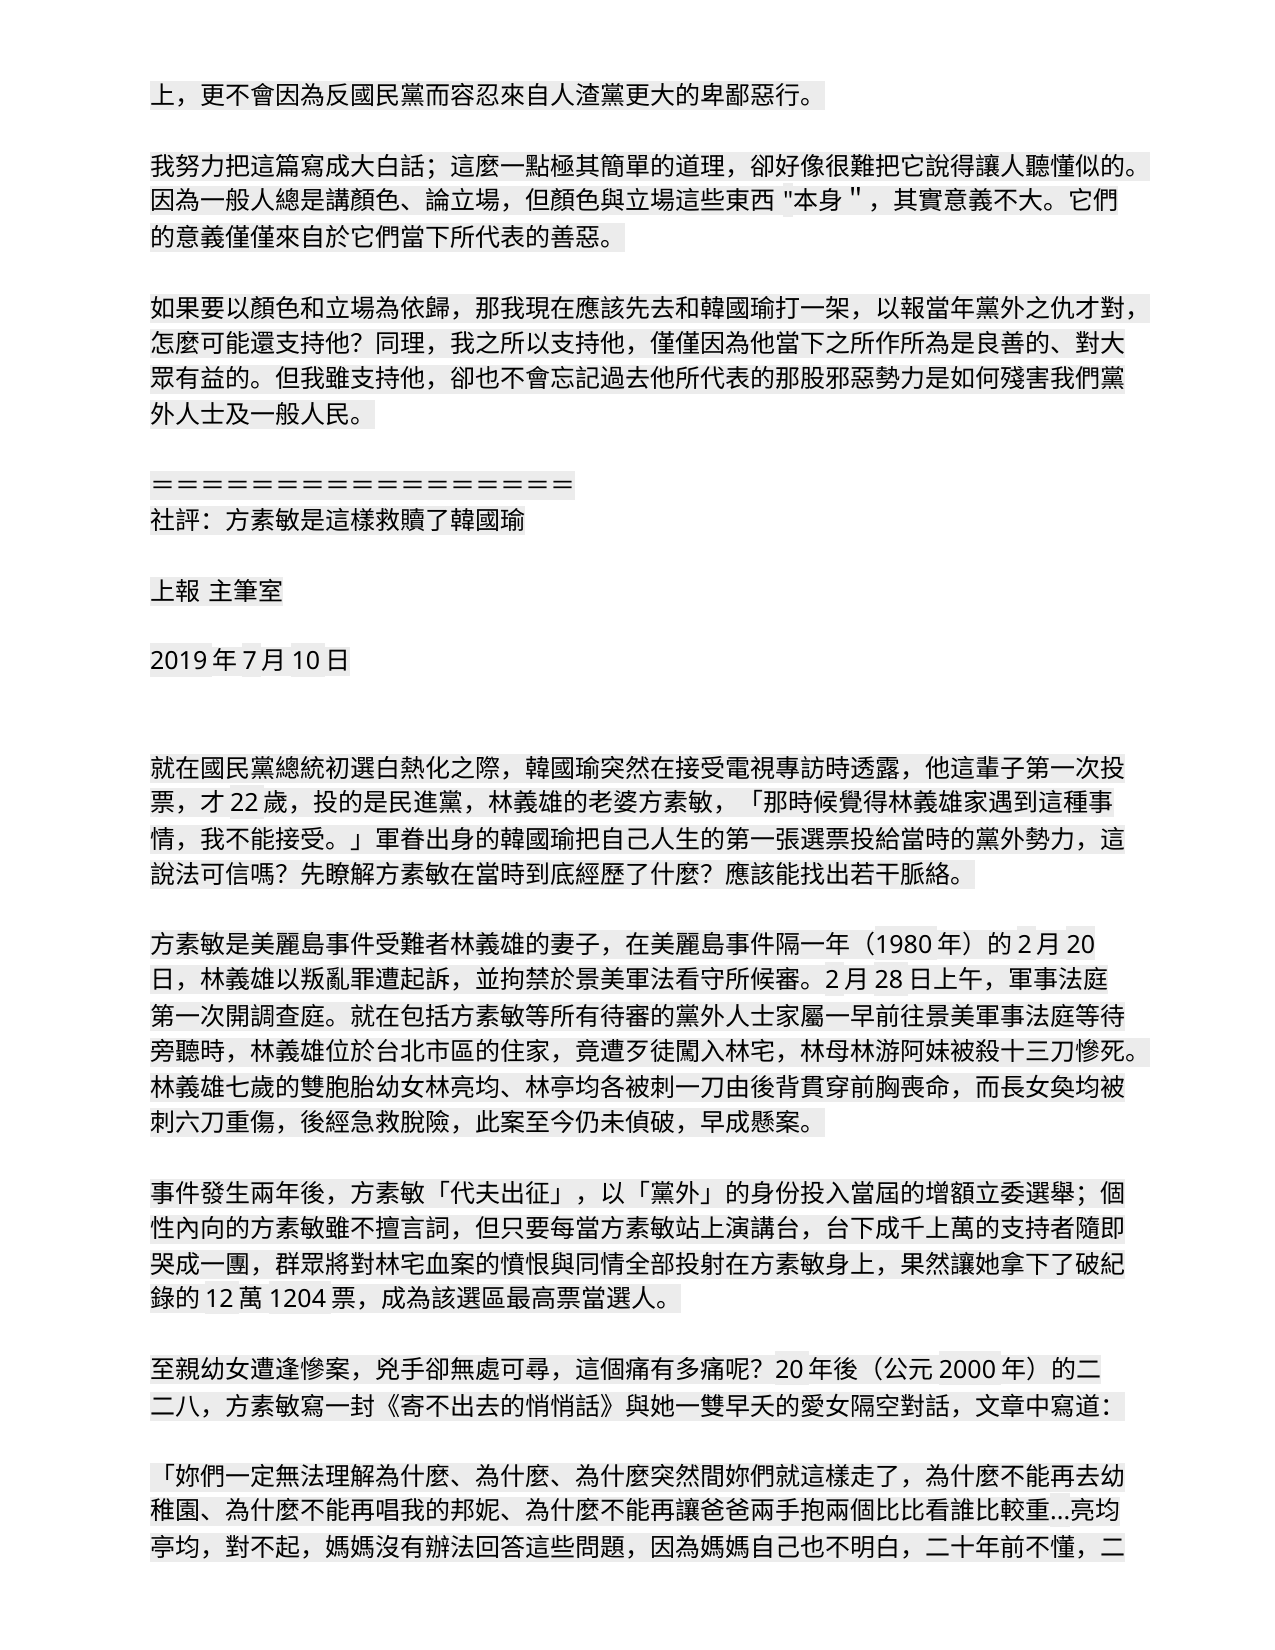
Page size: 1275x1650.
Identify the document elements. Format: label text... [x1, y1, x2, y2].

text 唱點韓流的反調 (十一) 陳真 2019. 07. 11. 底下這篇 "上報" 社論寫得很對，除了末尾的什麼 "轉型正義" 之外。 人渣黨的 "轉型正義＂完全就是清算鬥爭異己，圖謀的是權力私慾，而非公義。而且，人渣黨檯面上這些人大多就是舊國民黨的餘孽，李登輝的人馬，由藍轉綠，哪兒有好處就往哪兒走，例如當家的陳明文和蔡英文及其它根本數不清的綠色民代或綠營官員。若真要轉型正義，那麼，這些打著轉型正義旗號的人渣們，就是最應該被繩之以法、被轉型正義的對象，因為他們過去為惡，現在依然為惡，甚且變本加厲，非常齷齪，毫無廉恥。 更卑鄙的是，一方面無限誇大、渲染舊國民黨的惡，另一方面卻徹底美化美、日更為惡劣千百萬倍的血腥惡行，甚至讓台灣變成美國人、日本人的狗，拼命打擊相對良善千百萬倍的對岸政權。甚至當狗還不夠，在人渣黨的帶領下，這幾年更是積極往蚯蚓的方向走，想以台灣為餌，拿台灣人當人肉炸彈去引爆台海衝突，藉以重傷對岸。 不過，我現在不是要講這個。現在只是要唱點韓國瑜的反調。就如這篇 "上報" 社論所說，我完全相信韓國瑜當年的選票投給了方素敏，但是票投黨外的幾年後，他整個人卻投入當年仇視黨外仇視得最厲害的軍方勢力，成為軍系立委，成為打壓黨外人士的急先鋒。 這究竟是什麼樣的一種心態？過去我不明白，後來歷盡了點滄桑，似乎就懂了；也許很多人始終很難跳脫他既有的生命經驗和身份認同。這類彷彿屬於 "血統性" 的東西，往往成為無可質疑的基本真理架構，藉以檢驗一切人事物的是非。就如同當下許多高唱台灣血統論的人，他根本不會在乎什麼是非善惡，綠營就算再怎麼惡搞也無所謂，因為血統本身已經定義了敵我，定義了是非。 我不認為應該像在搞文革那樣去追究每個人過去的是是非非，因為，倘若真要這樣搞，那豈不是等於要審判2300萬個受審者？畢竟在過去那樣一種年代，能有幾個人膽敢站在統治者的對立面、迎向槍炮黑牢？幾乎是零。 就算時下這個綠油油的年代也一樣，幾個人敢說統一？幾個人敢說大陸的好話？幾個人膽敢在自身的工作環境或校園裏頭成為異類，公然地站在整個齷齪綠營及人渣黨的對立面？依舊少之又少。日後若要清算？幾個人敢說一身清白？ 對於歷史過往，我的基本態度是這樣：不能拿歷史充當政治鬥爭工具。但這並不意味著我們應該忘掉過去，更不意味著我們應該在基本是非上和稀泥。有句老掉牙的話："可以原諒，但不能遺忘＂，依舊有它的道理在。 否則，若要說私人仇恨，國民黨欠我的還會少嗎？但我不會把過去的帳全算在現在的人頭上，更不會因為反國民黨而容忍來自人渣黨更大的卑鄙惡行。 我努力把這篇寫成大白話；這麼一點極其簡單的道理，卻好像很難把它說得讓人聽懂似的。因為一般人總是講顏色、論立場，但顏色與立場這些東西 "本身＂，其實意義不大。它們的意義僅僅來自於它們當下所代表的善惡。 如果要以顏色和立場為依歸，那我現在應該先去和韓國瑜打一架，以報當年黨外之仇才對，怎麼可能還支持他？同理，我之所以支持他，僅僅因為他當下之所作所為是良善的、對大眾有益的。但我雖支持他，卻也不會忘記過去他所代表的那股邪惡勢力是如何殘害我們黨外人士及一般人民。 ＝＝＝＝＝＝＝＝＝＝＝＝＝＝＝＝＝ 社評：方素敏是這樣救贖了韓國瑜 上報 主筆室 2019年7月10日 就在國民黨總統初選白熱化之際，韓國瑜突然在接受電視專訪時透露，他這輩子第一次投票，才22歲，投的是民進黨，林義雄的老婆方素敏，「那時候覺得林義雄家遇到這種事情，我不能接受。」軍眷出身的韓國瑜把自己人生的第一張選票投給當時的黨外勢力，這說法可信嗎？先瞭解方素敏在當時到底經歷了什麼？應該能找出若干脈絡。 方素敏是美麗島事件受難者林義雄的妻子，在美麗島事件隔一年（1980年）的2月20日，林義雄以叛亂罪遭起訴，並拘禁於景美軍法看守所候審。2月28日上午，軍事法庭第一次開調查庭。就在包括方素敏等所有待審的黨外人士家屬一早前往景美軍事法庭等待旁聽時，林義雄位於台北市區的住家，竟遭歹徒闖入林宅，林母林游阿­妹被殺十三刀慘死。林義雄七歲的雙胞胎幼女林亮均、林亭均各被­刺一刀由後背貫穿前胸喪命，而長女奐均被刺六刀重傷，後經急救脫險，此案至今仍未偵破，早成懸案。 事件發生兩年後，方素敏「代夫出征」，以「黨外」的身份投入當屆的增額立委選舉；個性內向的方素敏雖不擅言詞，但只要每當方素敏站上演講台，台下成千上萬的支持者隨即哭成一團，群眾將對林宅血案的憤恨與同情全部投射在方素敏身上，果然讓她拿下了破紀錄的12萬1204票，成為該選區最高票當選人。 至親幼女遭逢慘案，兇手卻無處可尋，這個痛有多痛呢？20年後（公元2000年）的二二八，方素敏寫一封《寄不出去的悄悄話》與她一雙早夭的愛女隔空對話，文章中寫道： 「妳們一定無法理解為什麼、為什麼、為什麼突然間妳們就這樣走了，為什麼不能再去幼稚園、為什麼不能再唱我的邦妮、為什麼不能再讓爸爸兩手抱兩個比比看誰比較重...亮均亭均，對不起，媽媽沒有辦法回答這些問題，因為媽媽自己也不明白，二十年前不懂，二十年後，媽媽還是不懂，只是，媽媽已經不再像從前那麼愛哭了。」 而談到她的參選，方素敏寫道： 大家都以為媽媽是「代夫出征」，可是只有媽媽心裡曉得，媽媽其實是代替亮均亭均與阿嬤站出來的；每次一站到台上，寒風中看見台下成千上萬的憂慮哀傷的眼神，媽媽的淚水就忍不住流滿面，可是，即使泣不成聲，媽媽也忍著撐在崩潰的邊緣，一字一句大聲地把話說出來，讓所有的人知道妳們的事情，希望發生在我們家的悲劇不要再重演。 韓國瑜的說法顯然弄錯了若干基本資料：第一、韓國瑜是1957年次，1983年他26歲，而非22歲；第二、當時戒嚴，沒開放黨禁，民進黨還沒成立，一般人稱那些有別於國民黨的反對勢力叫「黨外」，它們是「沒有黨名的黨」，不過那已是三十多年前的記憶了，許多人混淆其中的可能性是存在的。 韓國瑜是不是那次選舉裡投給方素敏的12萬1204人之中的一個？這當然不會有證據，但也不無可能。事實上，儘管當時處於資訊封閉的戒嚴時代，但只要有基本是非判斷能力的人，都大概知道林義雄一家發生了什麼事。既是戒嚴時期，「叛亂犯」的家一定遭到全天候監控，豈可能有任何人能夠躲過監視，闖入家中殺害一個老太太與三名幼女？ 如此人神共憤的行徑絕不見容於天地。所以在秘密投票裡為方素敏「申冤」，正是許多身在戒嚴體制卻無能為力者的救贖。 不過，在「投票」給方素敏的七年後，韓國瑜隨即在國民黨最保守的黃復興黨部支持下，順利當選當時的台北縣議員，繼而擔任連續三屆的立法委員。一方面因為「理想」，所以票投黨外，希望為受難者出口氣，另一方面因為「現實」，積極地投入黨國，為自己的仕途而努力。這像極了前中研院研究員吳乃德所言：「台灣政治迫害非常體制化」。因為體制化，所以身在其中者絲毫不以為恥，對別人遭受的迫害裝作無感，甚至認為「這個政府做這麼好」、「這些（迫害鎮壓）是應該的」。 韓國瑜如果真想拿曾經「票投方素敏」標榜自己，那就該自問：如果他是方素敏，會怎麼面對慘死的老媽媽與兩個幼女？又會怎麼看待屠戮她全家的政權？會不會以為那些在搞轉型正義的都是「政治鬥爭、政治追殺」嗎？會認為「過去的事都不必再提」嗎？還會說出「經濟一百分、政治零分」的言論？先試著回答上述幾個問題，就知道這是他的誠意初心或者胡口騙票。 [150, 75, 1125, 1562]
